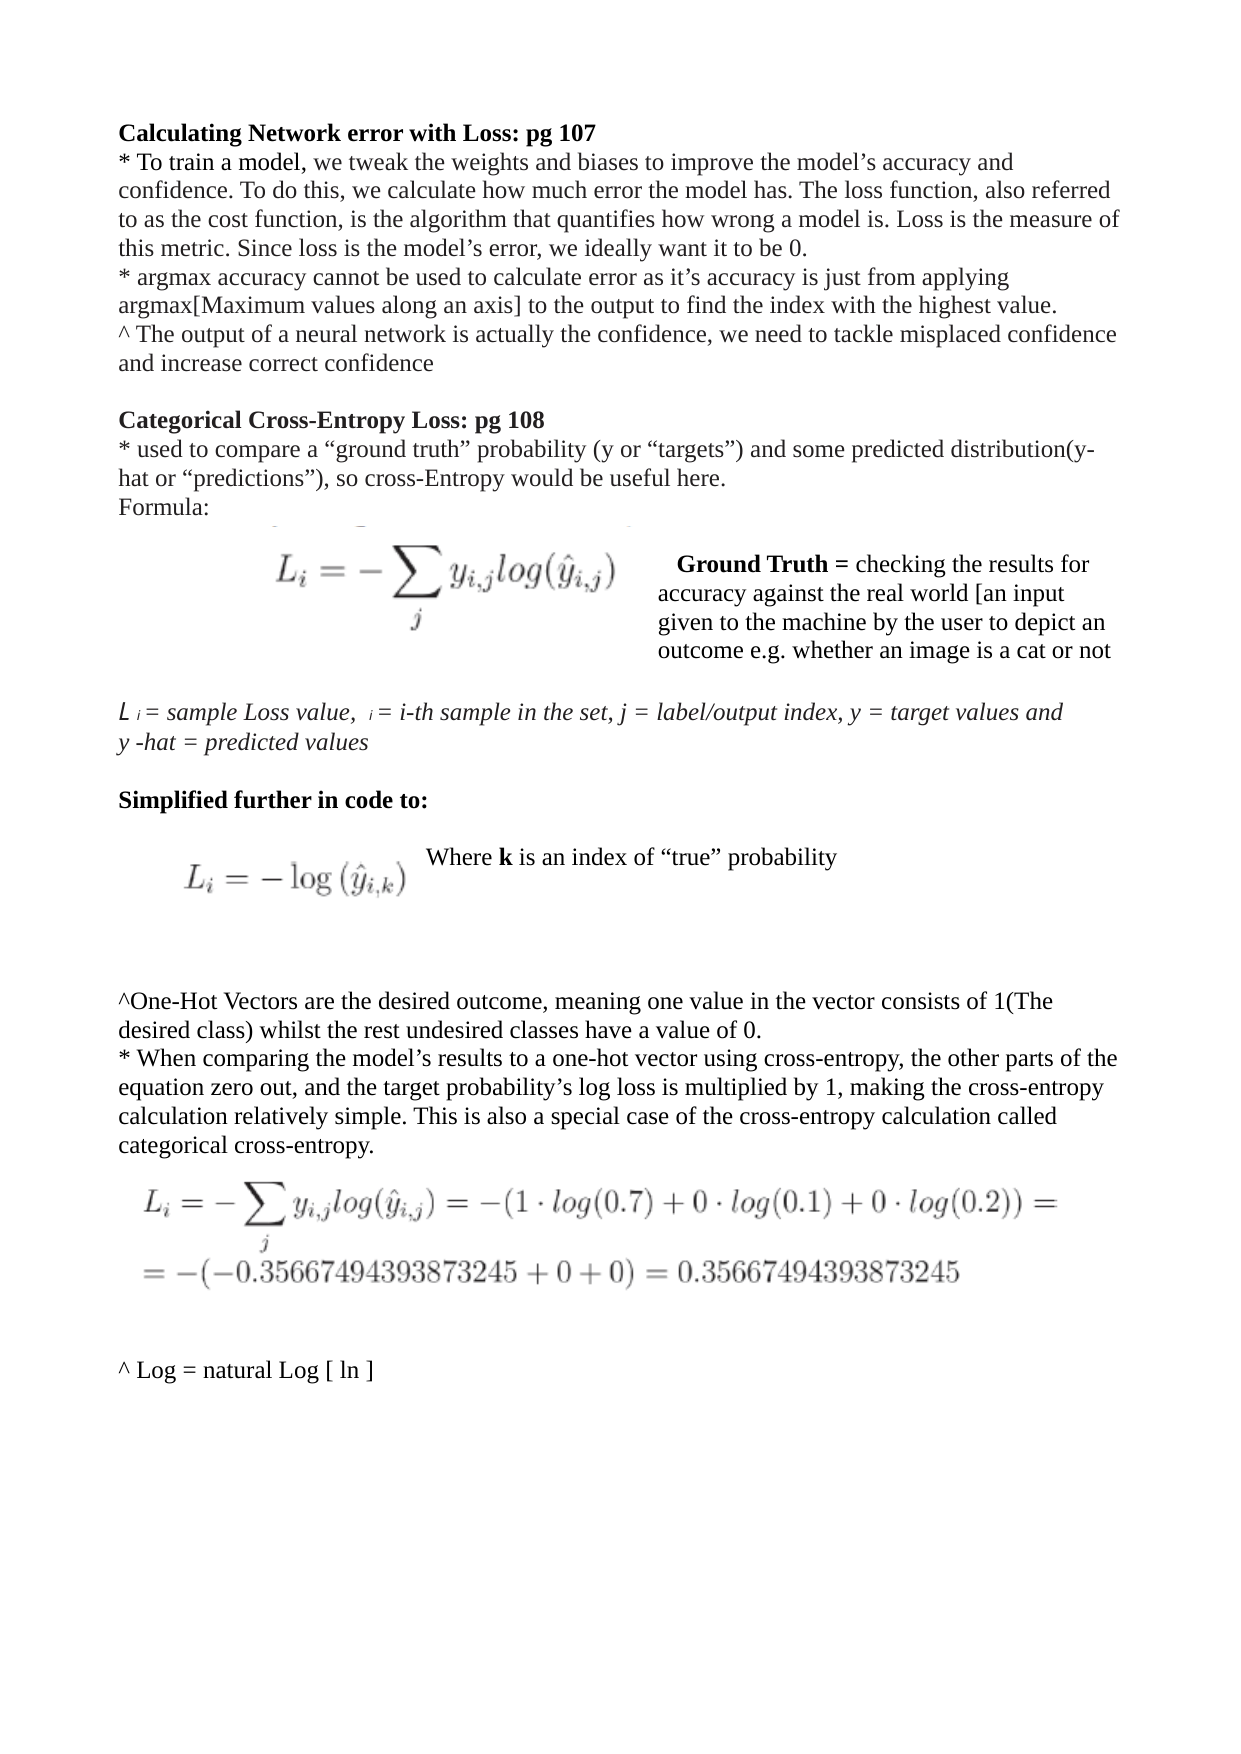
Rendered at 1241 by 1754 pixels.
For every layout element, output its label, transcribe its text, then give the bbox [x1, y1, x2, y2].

text * used to compare a “ground truth” probability (y or “targets”) and some predicted distribution(y-hat or “predictions”), so cross-Entropy would be useful here. [118, 434, 1122, 492]
text * argmax accuracy cannot be used to calculate error as it’s accuracy is just from applying argmax[Maximum values along an axis] to the output to find the index with the highest value. [118, 262, 1122, 319]
text Categorical Cross-Entropy Loss: pg 108 [118, 406, 1122, 434]
text y -hat = predicted values [118, 727, 1122, 756]
text L i = sample Loss value, i = i-th sample in the set, j = label/output index, y = target values and [118, 693, 1122, 727]
text Where k is an index of “true” probability [420, 842, 1122, 871]
text Simplified further in code to: [118, 785, 1122, 813]
text Calculating Network error with Loss: pg 107 [118, 118, 1122, 147]
text Formula: [118, 492, 1122, 521]
text ^ Log = natural Log [ ln ] [118, 1355, 1122, 1383]
picture [254, 526, 658, 648]
text * When comparing the model’s results to a one-hot vector using cross-entropy, the other parts of the equation zero out, and the target probability’s log loss is multiplied by 1, making the cross-entropy calculation relatively simple. This is also a special case of the cross-entropy calculation called categorical cross-entropy. [118, 1043, 1122, 1158]
picture [116, 1160, 1121, 1326]
text * To train a model, we tweak the weights and biases to improve the model’s accuracy and confidence. To do this, we calculate how much error the model has. The loss function, also referred to as the cost function, is the algorithm that quantifies how wrong a model is. Loss is the measure of this metric. Since loss is the model’s error, we ideally want it to be 0. [118, 147, 1122, 262]
picture [146, 836, 420, 919]
text Ground Truth = checking the results for accuracy against the real world [an input given to the machine by the user to depict an outcome e.g. whether an image is a cat or not [118, 549, 1122, 664]
text ^One-Hot Vectors are the desired outcome, meaning one value in the vector consists of 1(The desired class) whilst the rest undesired classes have a value of 0. [118, 986, 1122, 1043]
text ^ The output of a neural network is actually the confidence, we need to tackle misplaced confidence and increase correct confidence [118, 319, 1122, 377]
